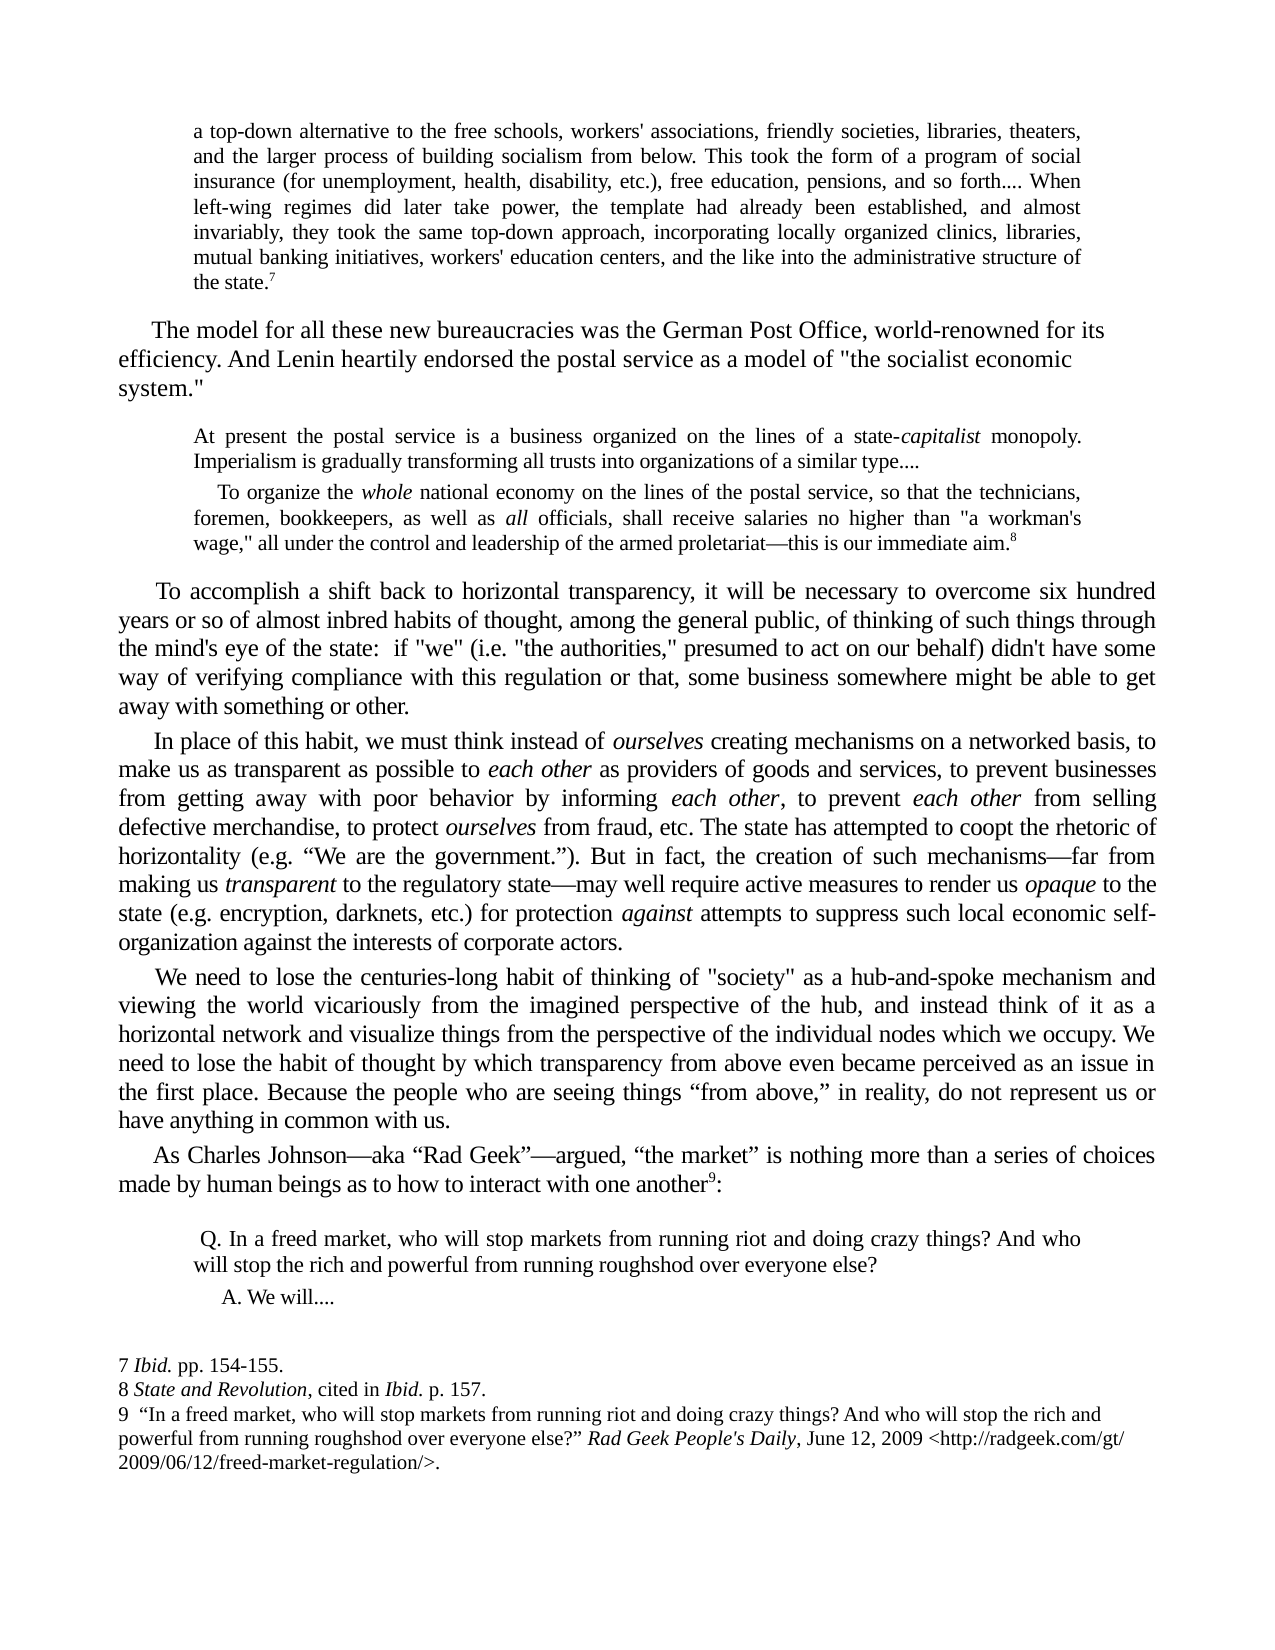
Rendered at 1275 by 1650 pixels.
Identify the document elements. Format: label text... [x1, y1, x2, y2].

text Q. In a freed market, who will stop markets from running riot and doing crazy things? And who will stop the rich and powerful from running roughshod over everyone else? [193, 1225, 1082, 1278]
text We need to lose the centuries-long habit of thinking of "society" as a hub-and-spoke mechanism and viewing the world vicariously from the imagined perspective of the hub, and instead think of it as a horizontal network and visualize things from the perspective of the individual nodes which we occupy. We need to lose the habit of thought by which transparency from above even became perceived as an issue in the first place. Because the people who are seeing things “from above,” in reality, do not represent us or have anything in common with us. [118, 962, 1157, 1134]
text To organize the whole national economy on the lines of the postal service, so that the technicians, foremen, bookkeepers, as well as all officials, shall receive salaries no higher than "a workman's wage," all under the control and leadership of the armed proletariat—this is our immediate aim. [193, 479, 1082, 555]
text A. We will.... [193, 1284, 1082, 1309]
text At present the postal service is a business organized on the lines of a state-capitalist monopoly. Imperialism is gradually transforming all trusts into organizations of a similar type.... [193, 423, 1082, 473]
text “In a freed market, who will stop markets from running riot and doing crazy things? And who will stop the rich and powerful from running roughshod over everyone else?” Rad Geek People's Daily, June 12, 2009 <http://radgeek.com/gt/ 2009/06/12/freed-market-regulation/>. [118, 1401, 1157, 1474]
text Ibid. pp. 154-155. [118, 1353, 1157, 1377]
text In place of this habit, we must think instead of ourselves creating mechanisms on a networked basis, to make us as transparent as possible to each other as providers of goods and services, to prevent businesses from getting away with poor behavior by informing each other, to prevent each other from selling defective merchandise, to protect ourselves from fraud, etc. The state has attempted to coopt the rhetoric of horizontality (e.g. “We are the government.”). But in fact, the creation of such mechanisms—far from making us transparent to the regulatory state—may well require active measures to render us opaque to the state (e.g. encryption, darknets, etc.) for protection against attempts to suppress such local economic self-organization against the interests of corporate actors. [118, 726, 1157, 956]
text As Charles Johnson—aka “Rad Geek”—argued, “the market” is nothing more than a series of choices made by human beings as to how to interact with one another: [118, 1140, 1157, 1198]
text a top-down alternative to the free schools, workers' associations, friendly societies, libraries, theaters, and the larger process of building socialism from below. This took the form of a program of social insurance (for unemployment, health, disability, etc.), free education, pensions, and so forth.... When left-wing regimes did later take power, the template had already been established, and almost invariably, they took the same top-down approach, incorporating locally organized clinics, libraries, mutual banking initiatives, workers' education centers, and the like into the administrative structure of the state. [193, 118, 1082, 294]
text The model for all these new bureaucracies was the German Post Office, world-renowned for its efficiency. And Lenin heartily endorsed the postal service as a model of "the socialist economic system." [118, 316, 1157, 402]
text To accomplish a shift back to horizontal transparency, it will be necessary to overcome six hundred years or so of almost inbred habits of thought, among the general public, of thinking of such things through the mind's eye of the state: if "we" (i.e. "the authorities," presumed to act on our behalf) didn't have some way of verifying compliance with this regulation or that, some business somewhere might be able to get away with something or other. [118, 576, 1157, 720]
text State and Revolution, cited in Ibid. p. 157. [118, 1377, 1157, 1401]
